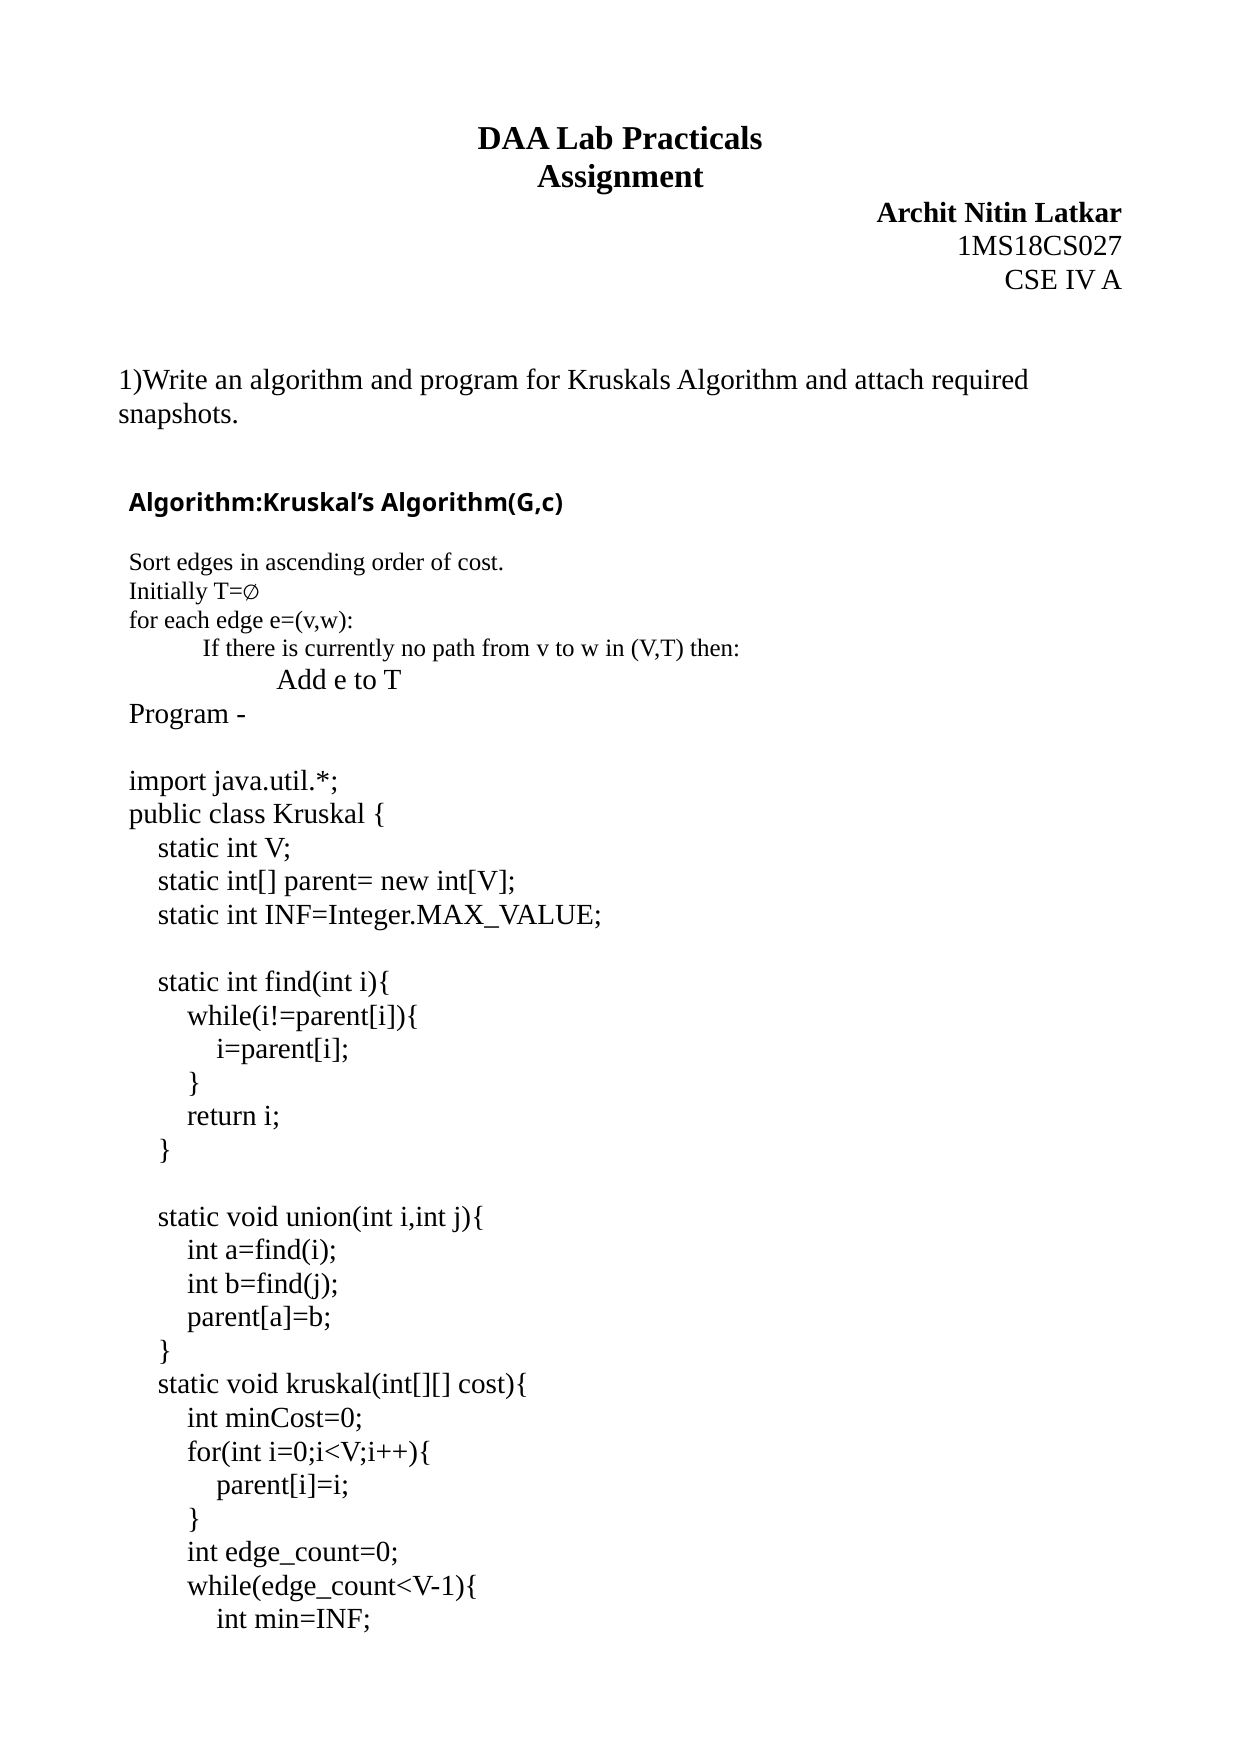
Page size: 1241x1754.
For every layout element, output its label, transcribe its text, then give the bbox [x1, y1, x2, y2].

text for each edge e=(v,w): [128, 605, 1122, 633]
text static int INF=Integer.MAX_VALUE; [128, 897, 1122, 931]
text static int find(int i){ [128, 964, 1122, 998]
text i=parent[i]; [128, 1031, 1122, 1065]
text static int V; [128, 830, 1122, 863]
text Add e to T [128, 662, 1122, 696]
text Assignment [118, 156, 1122, 195]
text If there is currently no path from v to w in (V,T) then: [128, 633, 1122, 662]
text Initially T=∅ [128, 576, 1122, 605]
text int edge_count=0; [128, 1534, 1122, 1568]
text while(edge_count<V-1){ [128, 1568, 1122, 1601]
text } [128, 1501, 1122, 1534]
text import java.util.*; [128, 763, 1122, 796]
text parent[a]=b; [128, 1299, 1122, 1333]
text while(i!=parent[i]){ [128, 998, 1122, 1031]
text int min=INF; [128, 1601, 1122, 1635]
text return i; [128, 1098, 1122, 1132]
text for(int i=0;i<V;i++){ [128, 1434, 1122, 1467]
text } [128, 1132, 1122, 1165]
text } [128, 1333, 1122, 1367]
text } [128, 1065, 1122, 1098]
text Archit Nitin Latkar [118, 195, 1122, 228]
text static void kruskal(int[][] cost){ [128, 1367, 1122, 1400]
text static int[] parent= new int[V]; [128, 863, 1122, 897]
text CSE IV A [118, 262, 1122, 295]
text parent[i]=i; [128, 1467, 1122, 1501]
text public class Kruskal { [128, 796, 1122, 830]
text DAA Lab Practicals [118, 118, 1122, 156]
text Program - [128, 696, 1122, 729]
text int minCost=0; [128, 1400, 1122, 1434]
text snapshots. [118, 396, 1122, 429]
text Sort edges in ascending order of cost. [128, 547, 1122, 576]
text static void union(int i,int j){ [128, 1199, 1122, 1232]
text int b=find(j); [128, 1266, 1122, 1299]
text int a=find(i); [128, 1232, 1122, 1266]
text Algorithm:Kruskal’s Algorithm(G,c) [128, 484, 1122, 518]
text 1MS18CS027 [118, 228, 1122, 262]
text 1)Write an algorithm and program for Kruskals Algorithm and attach required [118, 362, 1122, 396]
